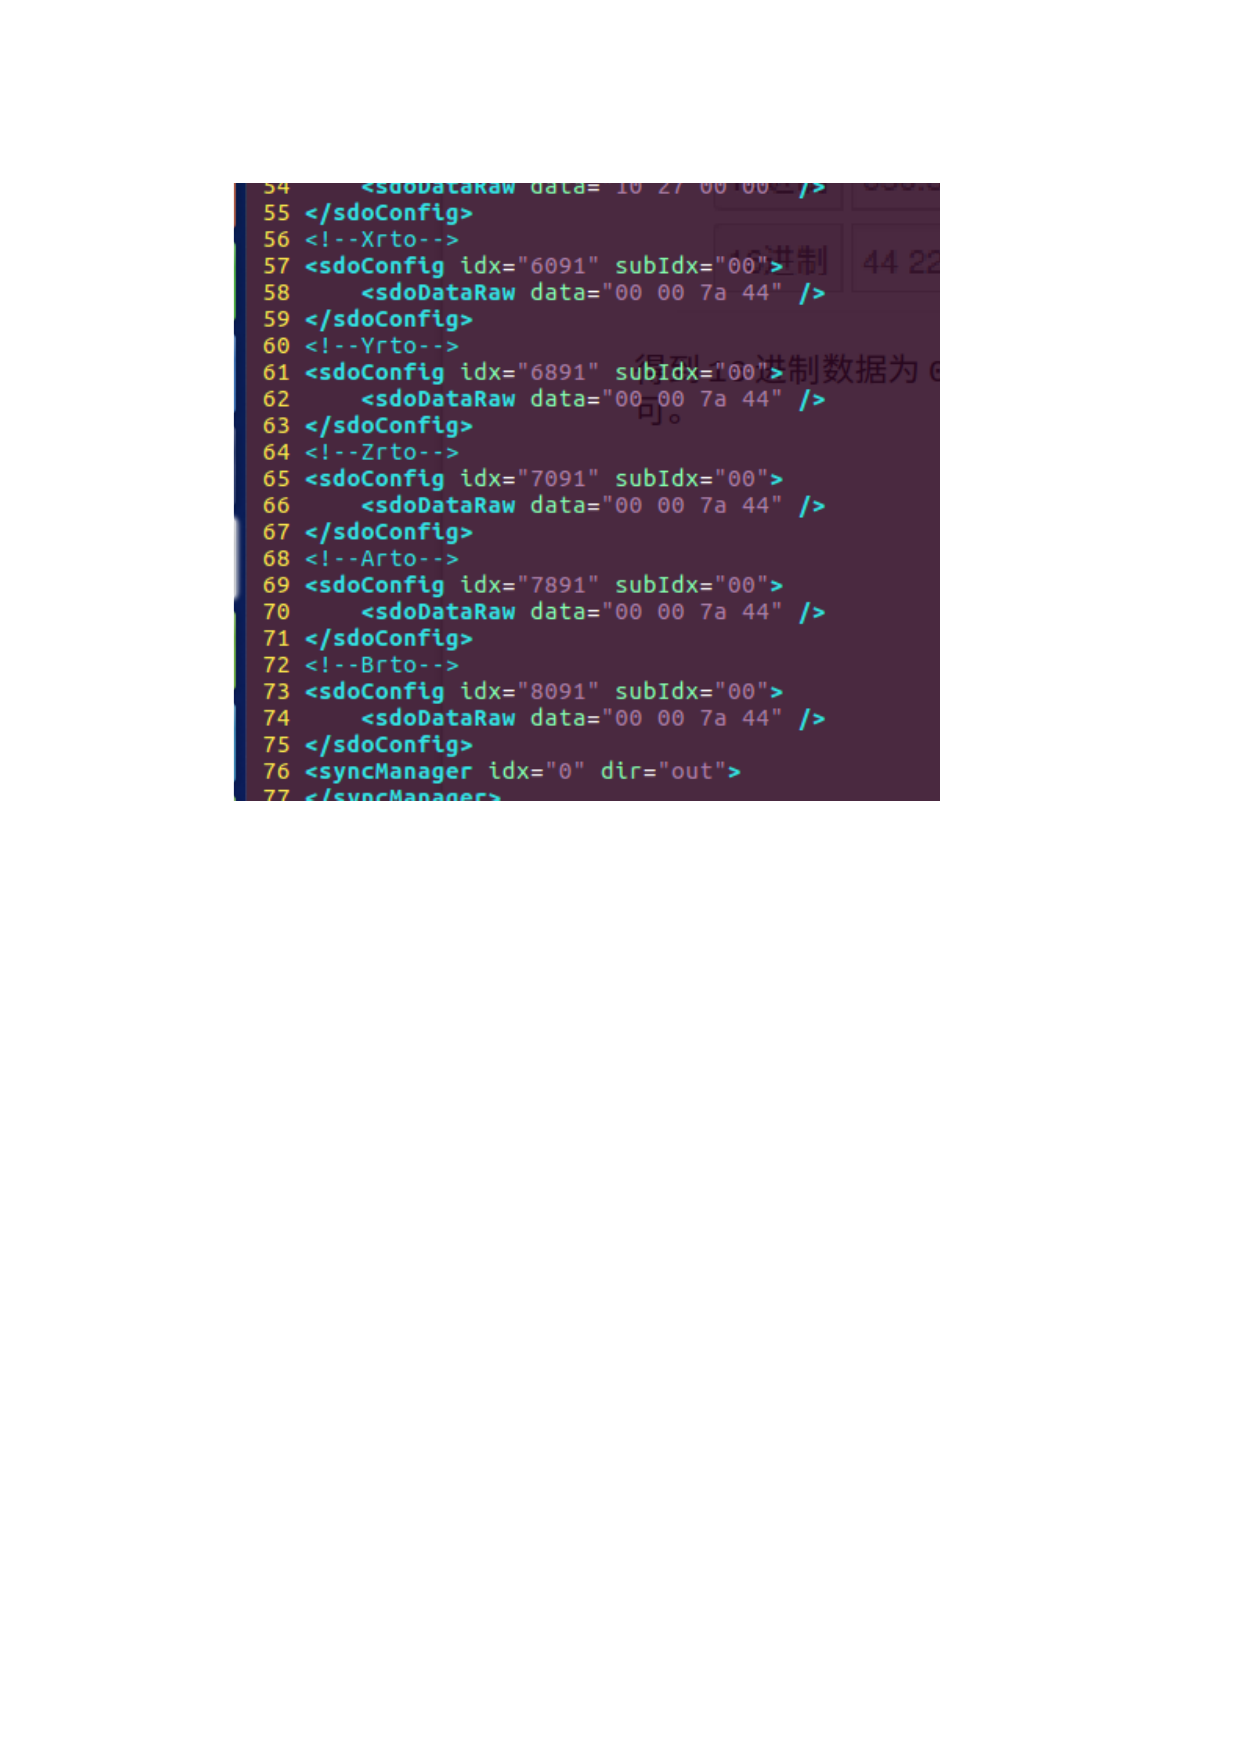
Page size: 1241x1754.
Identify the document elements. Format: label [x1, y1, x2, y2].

picture [233, 183, 940, 801]
